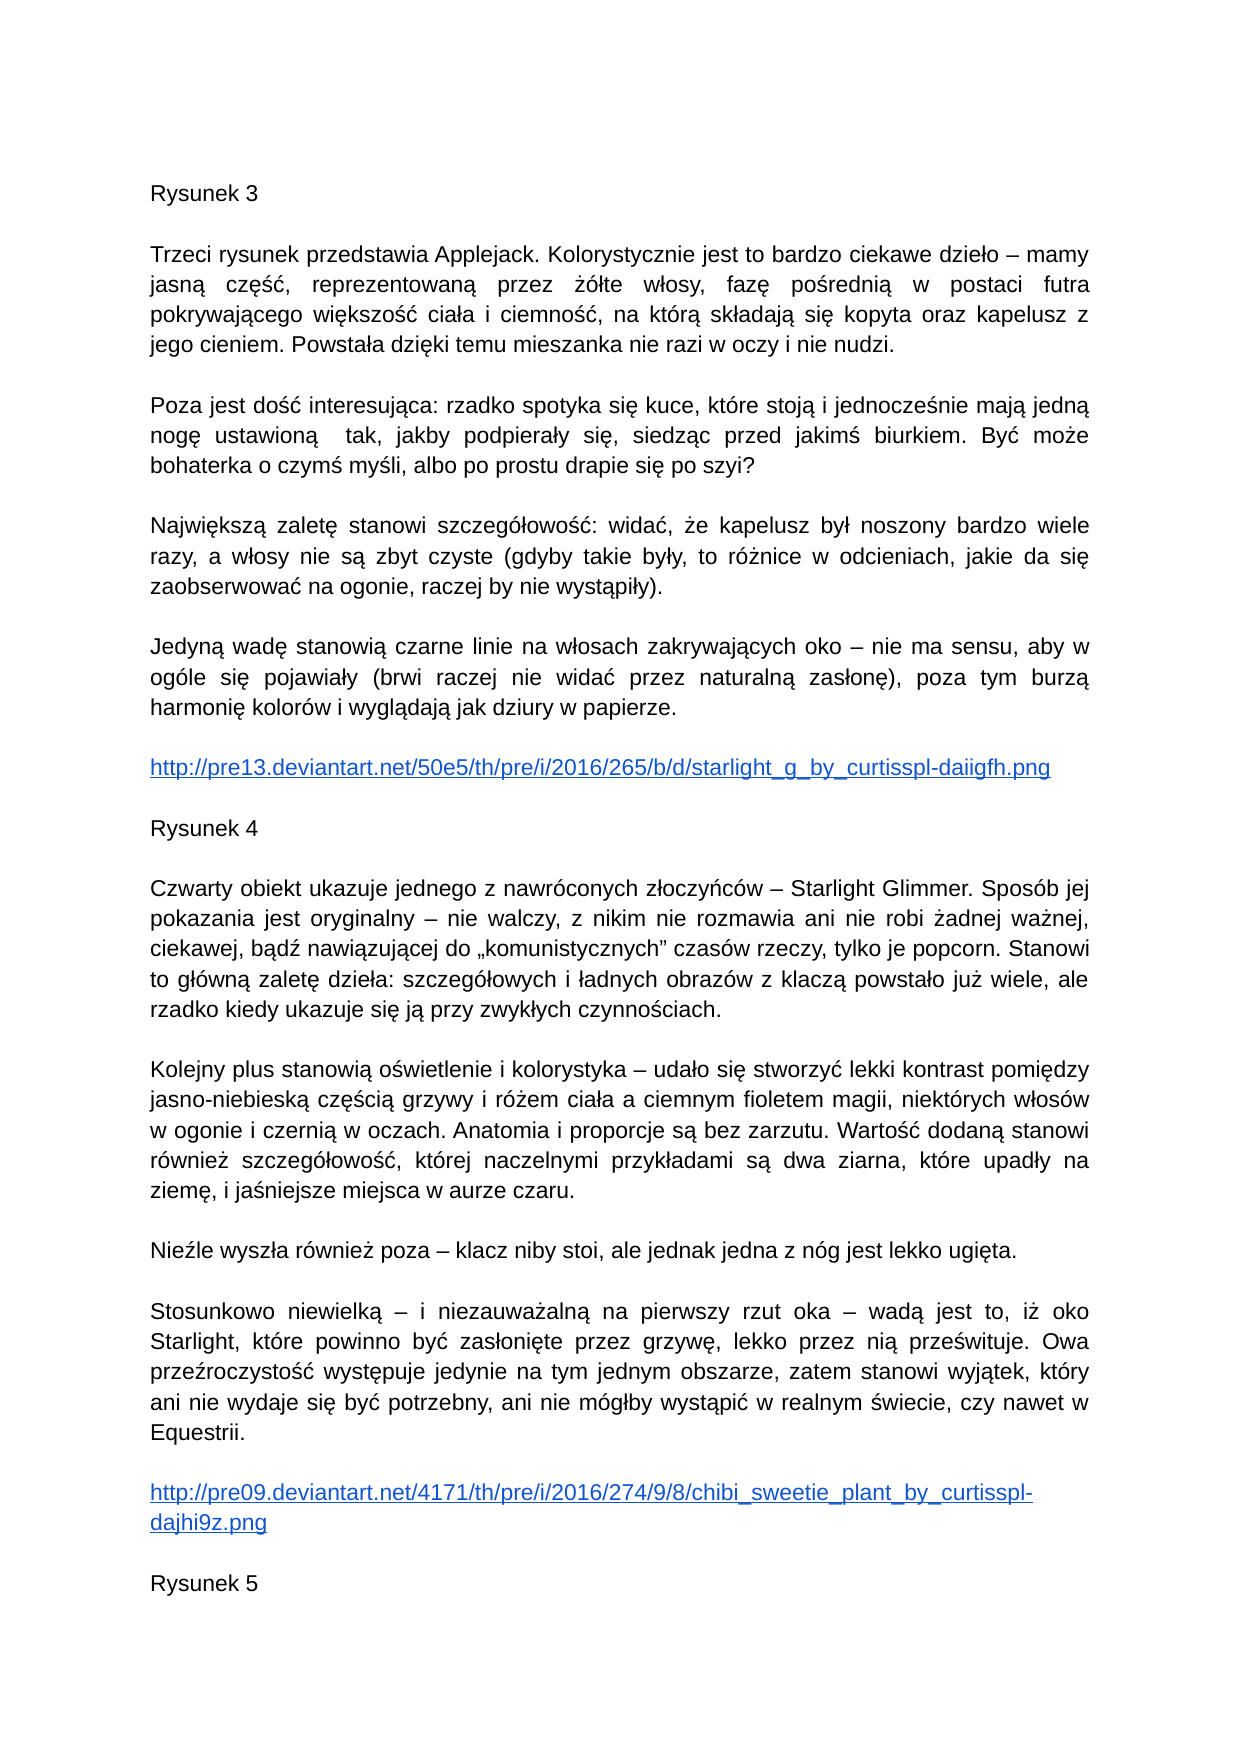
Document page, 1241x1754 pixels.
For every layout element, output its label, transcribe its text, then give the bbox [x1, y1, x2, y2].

text Największą zaletę stanowi szczegółowość: widać, że kapelusz był noszony bardzo wiele razy, a włosy nie są zbyt czyste (gdyby takie były, to różnice w odcieniach, jakie da się zaobserwować na ogonie, raczej by nie wystąpiły). [150, 512, 1090, 599]
text Rysunek 3 [150, 180, 1090, 207]
text Jedyną wadę stanowią czarne linie na włosach zakrywających oko – nie ma sensu, aby w ogóle się pojawiały (brwi raczej nie widać przez naturalną zasłonę), poza tym burzą harmonię kolorów i wyglądają jak dziury w papierze. [150, 633, 1090, 720]
text Rysunek 4 [150, 814, 1090, 841]
text Poza jest dość interesująca: rzadko spotyka się kuce, które stoją i jednocześnie mają jedną nogę ustawioną tak, jakby podpierały się, siedząc przed jakimś biurkiem. Być może bohaterka o czymś myśli, albo po prostu drapie się po szyi? [150, 392, 1090, 478]
text Stosunkowo niewielką – i niezauważalną na pierwszy rzut oka – wadą jest to, iż oko Starlight, które powinno być zasłonięte przez grzywę, lekko przez nią prześwituje. Owa przeźroczystość występuje jedynie na tym jednym obszarze, zatem stanowi wyjątek, który ani nie wydaje się być potrzebny, ani nie mógłby wystąpić w realnym świecie, czy nawet w Equestrii. [150, 1298, 1090, 1445]
text Rysunek 5 [150, 1570, 1090, 1596]
text Czwarty obiekt ukazuje jednego z nawróconych złoczyńców – Starlight Glimmer. Sposób jej pokazania jest oryginalny – nie walczy, z nikim nie rozmawia ani nie robi żadnej ważnej, ciekawej, bądź nawiązującej do „komunistycznych” czasów rzeczy, tylko je popcorn. Stanowi to główną zaletę dzieła: szczegółowych i ładnych obrazów z klaczą powstało już wiele, ale rzadko kiedy ukazuje się ją przy zwykłych czynnościach. [150, 875, 1090, 1022]
text http://pre09.deviantart.net/4171/th/pre/i/2016/274/9/8/chibi_sweetie_plant_by_curtisspl-dajhi9z.png [150, 1479, 1090, 1536]
text Trzeci rysunek przedstawia Applejack. Kolorystycznie jest to bardzo ciekawe dzieło – mamy jasną część, reprezentowaną przez żółte włosy, fazę pośrednią w postaci futra pokrywającego większość ciała i ciemność, na którą składają się kopyta oraz kapelusz z jego cieniem. Powstała dzięki temu mieszanka nie razi w oczy i nie nudzi. [150, 241, 1090, 358]
text http://pre13.deviantart.net/50e5/th/pre/i/2016/265/b/d/starlight_g_by_curtisspl-daiigfh.png [150, 754, 1090, 781]
text Kolejny plus stanowią oświetlenie i kolorystyka – udało się stworzyć lekki kontrast pomiędzy jasno-niebieską częścią grzywy i różem ciała a ciemnym fioletem magii, niektórych włosów w ogonie i czernią w oczach. Anatomia i proporcje są bez zarzutu. Wartość dodaną stanowi również szczegółowość, której naczelnymi przykładami są dwa ziarna, które upadły na ziemę, i jaśniejsze miejsca w aurze czaru. [150, 1056, 1090, 1203]
text Nieźle wyszła również poza – klacz niby stoi, ale jednak jedna z nóg jest lekko ugięta. [150, 1237, 1090, 1264]
